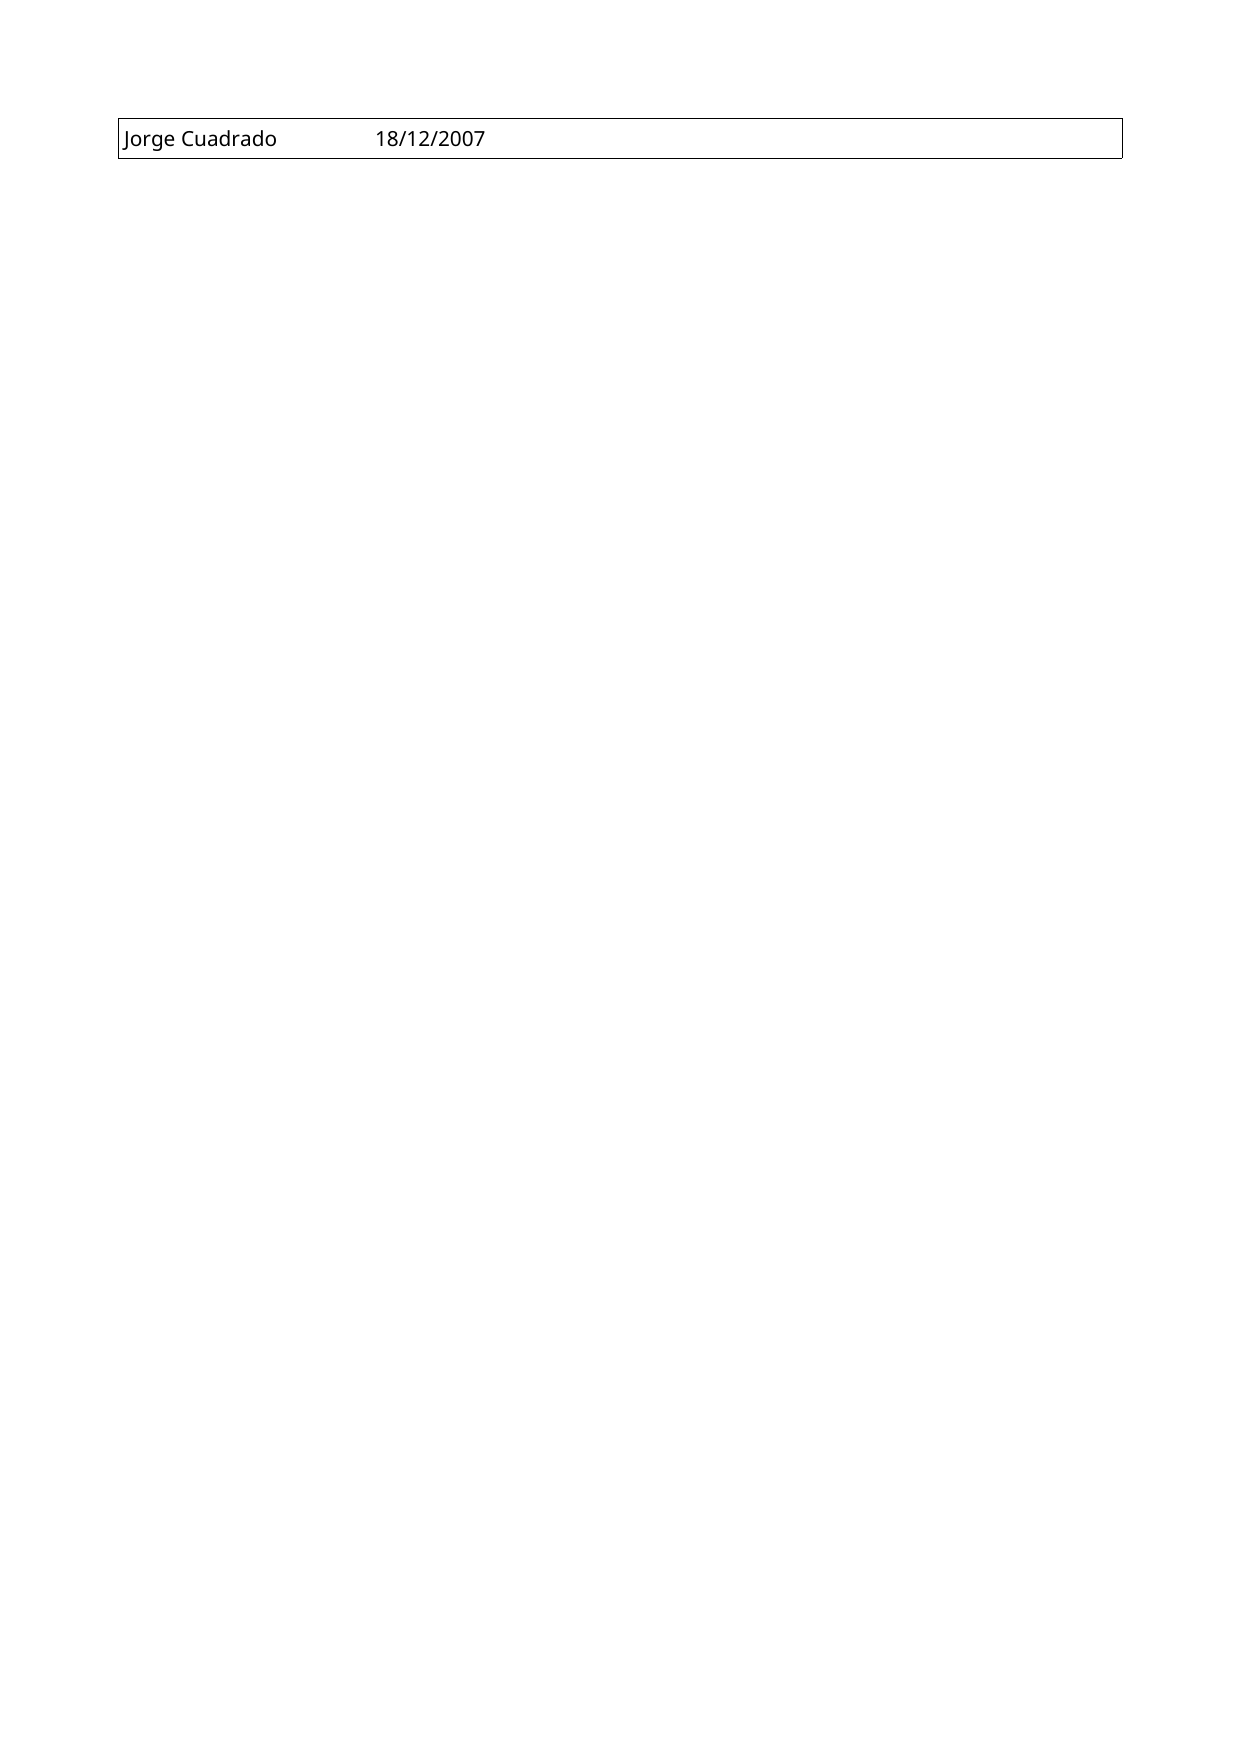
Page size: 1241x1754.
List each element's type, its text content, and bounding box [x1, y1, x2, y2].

table_cell 18/12/2007 [369, 119, 620, 158]
table_cell [620, 119, 871, 158]
table_cell [871, 119, 1122, 158]
table_cell Jorge Cuadrado [119, 119, 369, 158]
